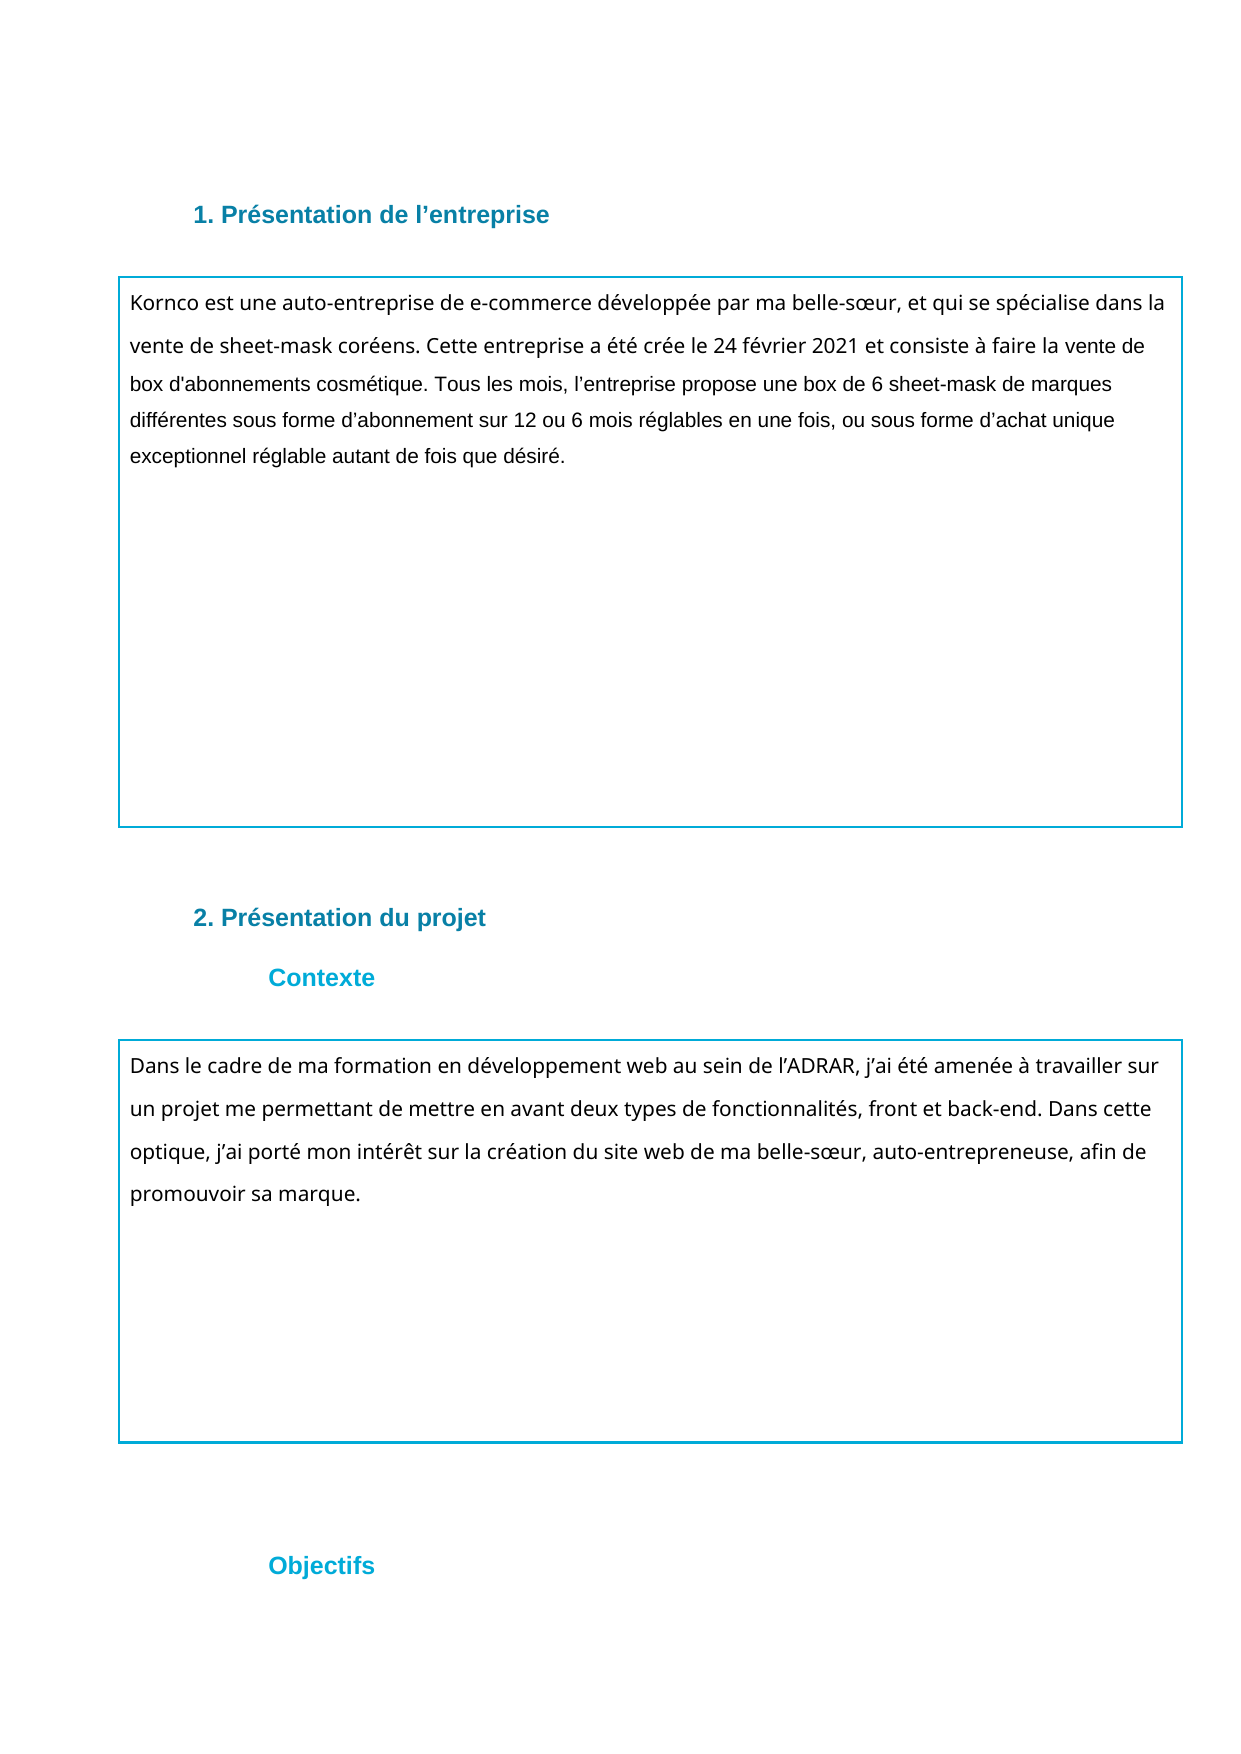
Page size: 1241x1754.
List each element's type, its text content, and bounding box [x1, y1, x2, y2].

table_header Dans le cadre de ma formation en développement web au sein de l’ADRAR, j’ai été amenée à travailler sur un projet me permettant de mettre en avant deux types de fonctionnalités, front et back-end. Dans cette optique, j’ai porté mon intérêt sur la création du site web de ma belle-sœur, auto-entrepreneuse, afin de promouvoir sa marque. [120, 1041, 1181, 1441]
subtitle 1. Présentation de l’entreprise [193, 200, 1181, 228]
table_header Kornco est une auto-entreprise de e-commerce développée par ma belle-sœur, et qui se spécialise dans la vente de sheet-mask coréens. Cette entreprise a été crée le 24 février 2021 et consiste à faire la vente de box d'abonnements cosmétique. Tous les mois, l’entreprise propose une box de 6 sheet-mask de marques différentes sous forme d’abonnement sur 12 ou 6 mois réglables en une fois, ou sous forme d’achat unique exceptionnel réglable autant de fois que désiré. [120, 278, 1181, 826]
subtitle Objectifs [268, 1551, 1181, 1580]
subtitle Contexte [268, 963, 1181, 991]
subtitle 2. Présentation du projet [193, 903, 1181, 931]
